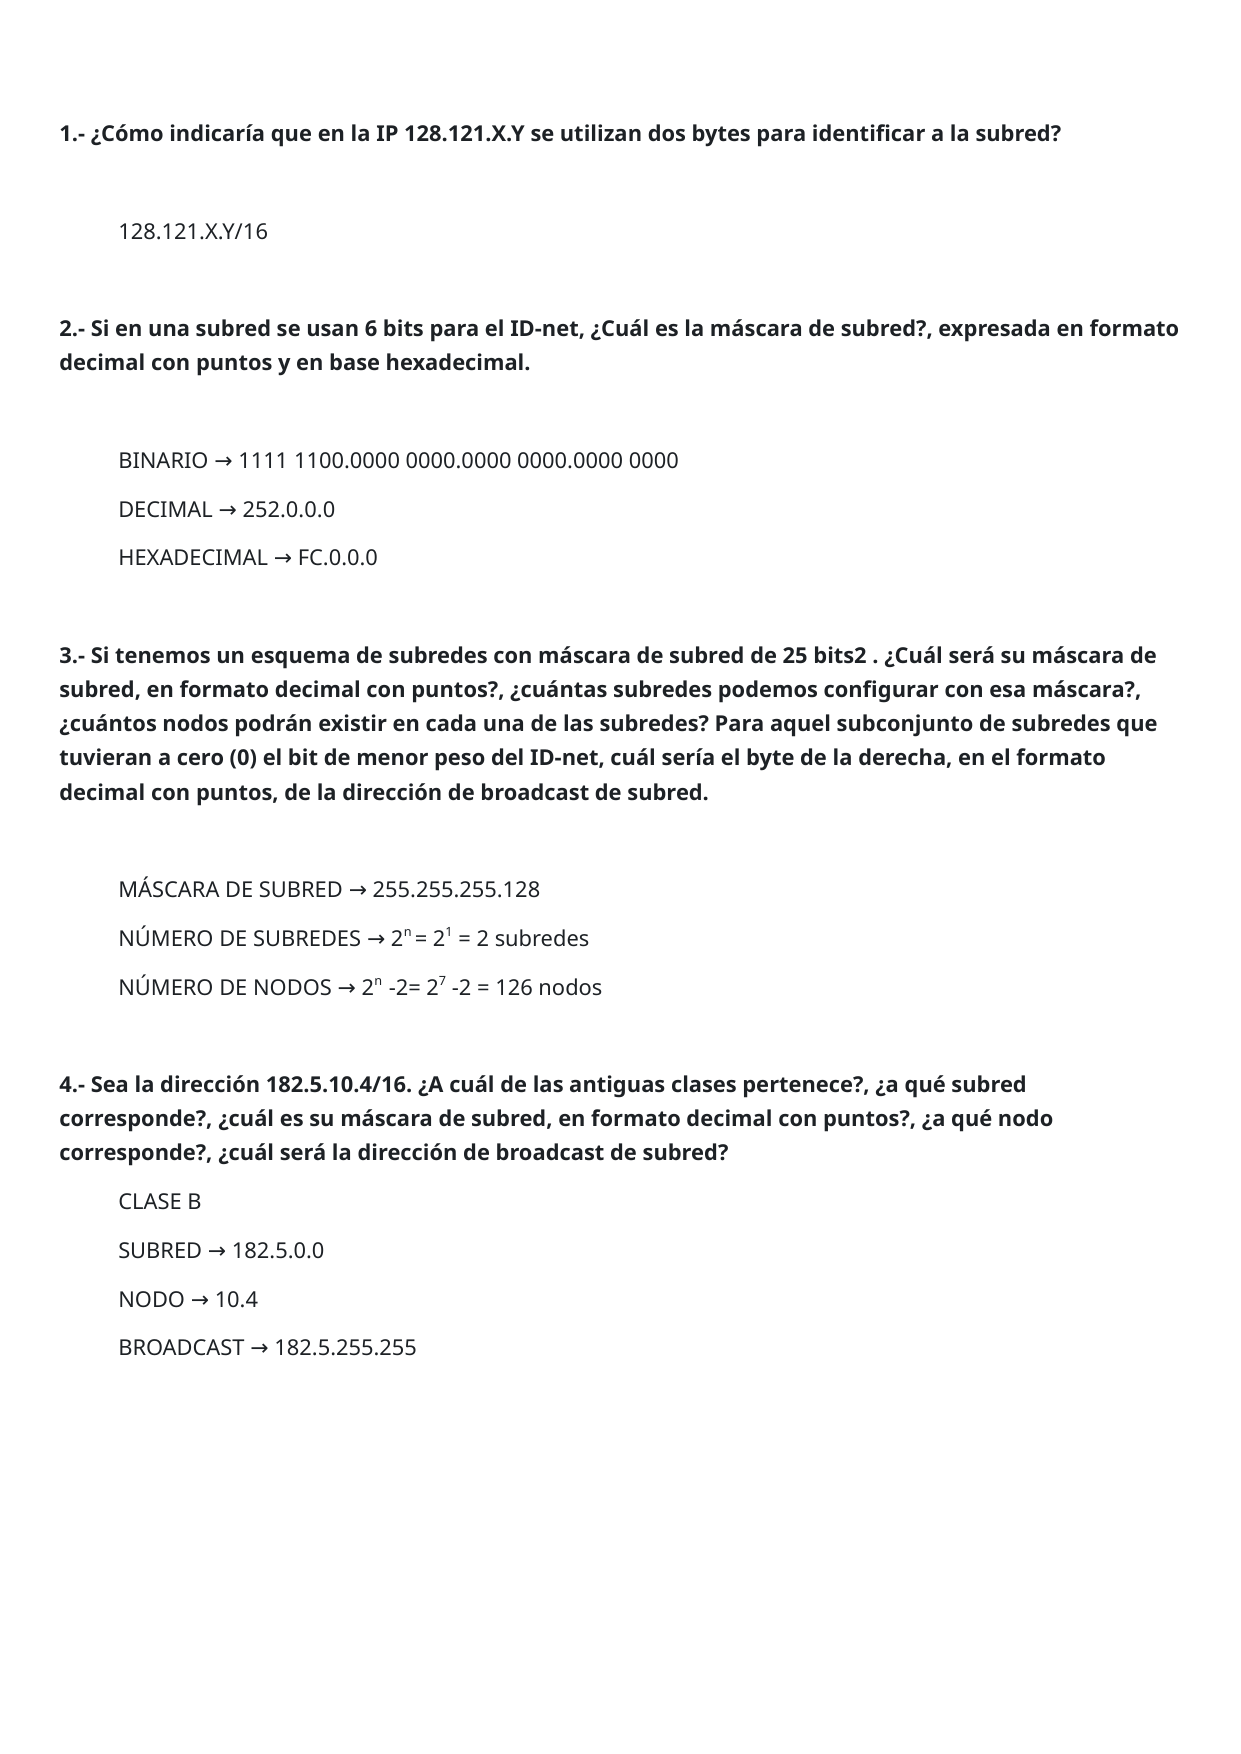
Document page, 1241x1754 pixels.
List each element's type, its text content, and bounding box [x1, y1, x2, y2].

text NÚMERO DE NODOS → 2n -2= 27 -2 = 126 nodos [118, 971, 1122, 1001]
text 1.- ¿Cómo indicaría que en la IP 128.121.X.Y se utilizan dos bytes para identificar a la subred? [59, 118, 1181, 148]
text HEXADECIMAL → FC.0.0.0 [118, 542, 1122, 572]
text 128.121.X.Y/16 [118, 216, 1122, 245]
text NODO → 10.4 [118, 1283, 1122, 1313]
text BINARIO → 1111 1100.0000 0000.0000 0000.0000 0000 [118, 445, 1122, 474]
text 3.- Si tenemos un esquema de subredes con máscara de subred de 25 bits2 . ¿Cuál será su máscara de subred, en formato decimal con puntos?, ¿cuántas subredes podemos configurar con esa máscara?, ¿cuántos nodos podrán existir en cada una de las subredes? Para aquel subconjunto de subredes que tuvieran a cero (0) el bit de menor peso del ID-net, cuál sería el byte de la derecha, en el formato decimal con puntos, de la dirección de broadcast de subred. [59, 640, 1181, 806]
text CLASE B [118, 1186, 1122, 1216]
text MÁSCARA DE SUBRED → 255.255.255.128 [118, 874, 1122, 904]
text BROADCAST → 182.5.255.255 [118, 1332, 1122, 1362]
text SUBRED → 182.5.0.0 [118, 1235, 1122, 1264]
text DECIMAL → 252.0.0.0 [118, 493, 1122, 523]
text NÚMERO DE SUBREDES → 2n = 21 = 2 subredes [118, 923, 1122, 952]
text 2.- Si en una subred se usan 6 bits para el ID-net, ¿Cuál es la máscara de subred?, expresada en formato decimal con puntos y en base hexadecimal. [59, 313, 1181, 377]
text 4.- Sea la dirección 182.5.10.4/16. ¿A cuál de las antiguas clases pertenece?, ¿a qué subred corresponde?, ¿cuál es su máscara de subred, en formato decimal con puntos?, ¿a qué nodo corresponde?, ¿cuál será la dirección de broadcast de subred? [59, 1069, 1181, 1167]
